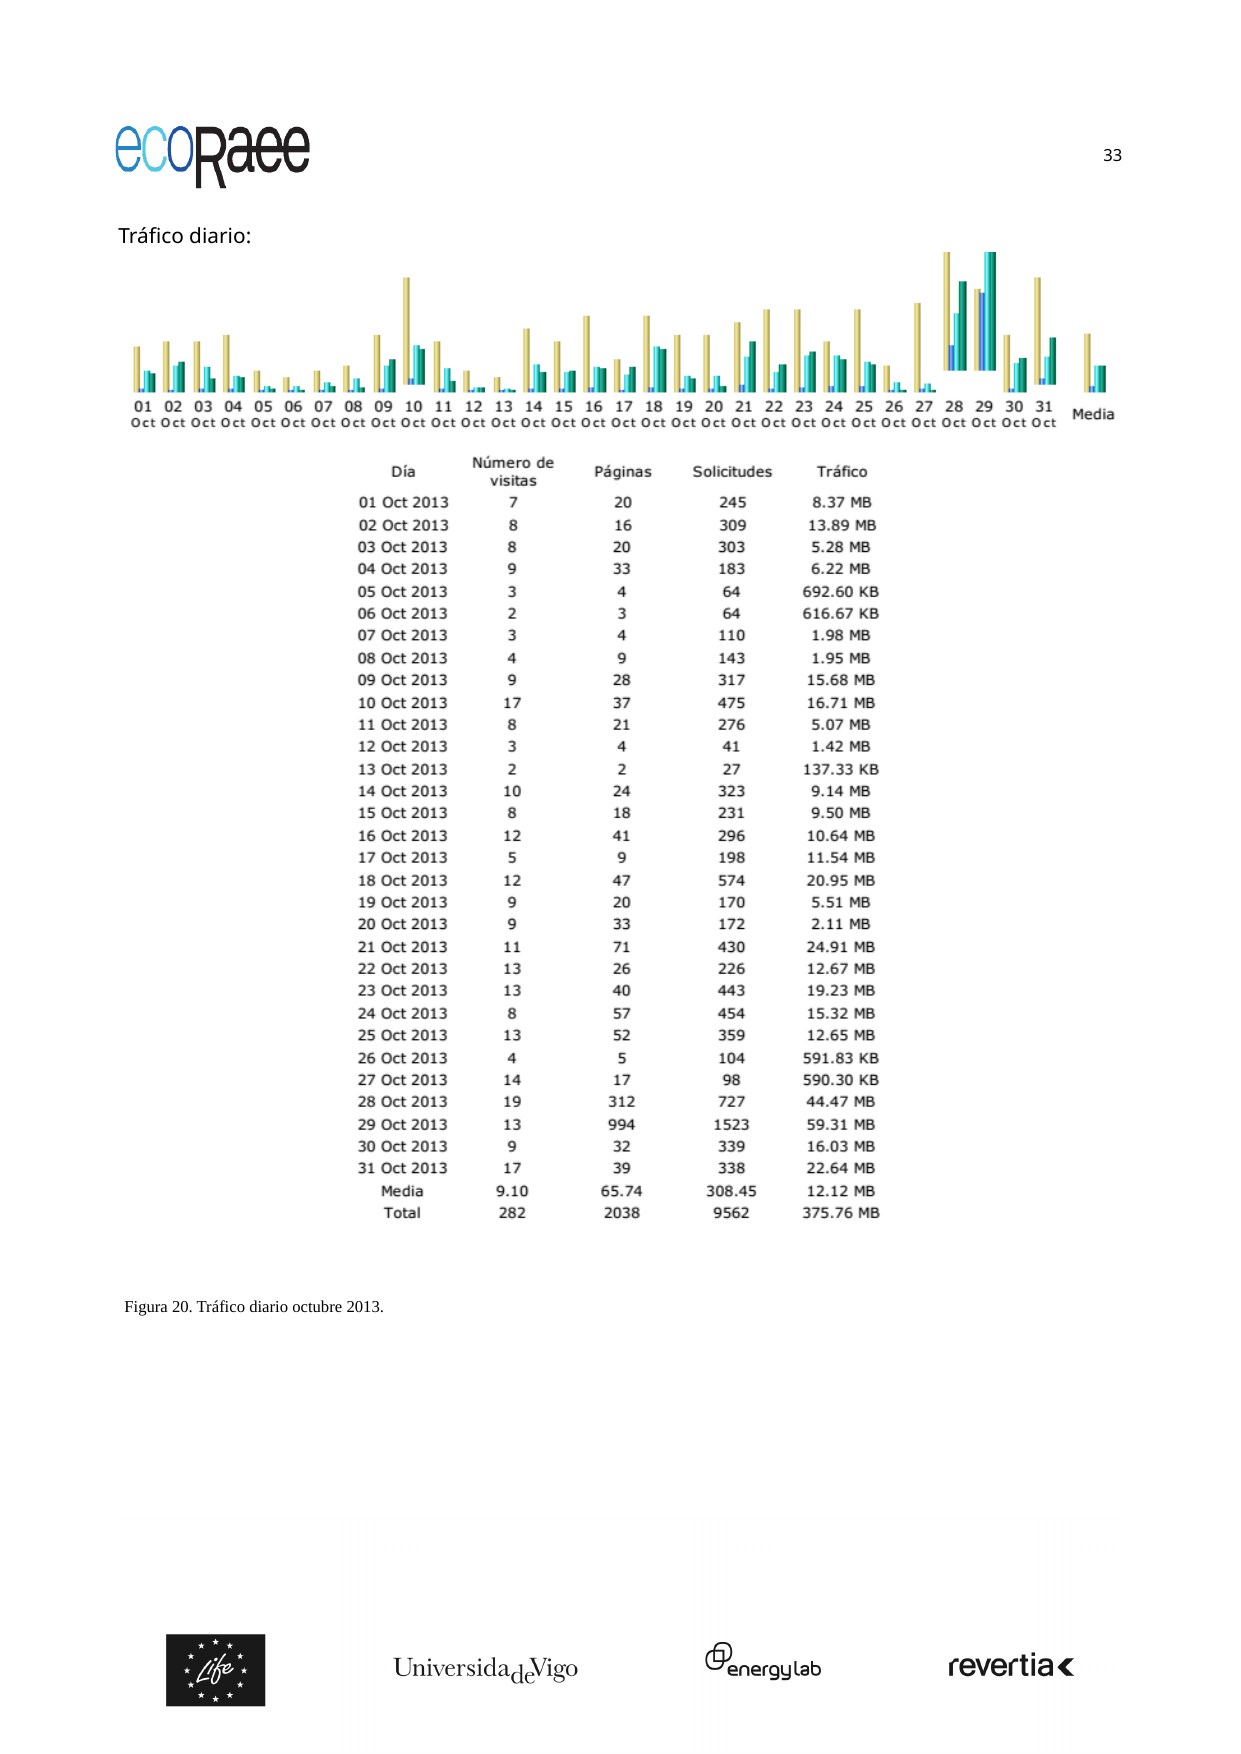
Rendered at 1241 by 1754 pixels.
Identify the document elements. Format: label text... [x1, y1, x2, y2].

text Tráfico diario: [118, 221, 1122, 250]
picture [121, 252, 1120, 1259]
text Figura 20. Tráfico diario octubre 2013. [124, 1297, 1122, 1316]
picture [114, 124, 311, 190]
picture [118, 1514, 1123, 1754]
